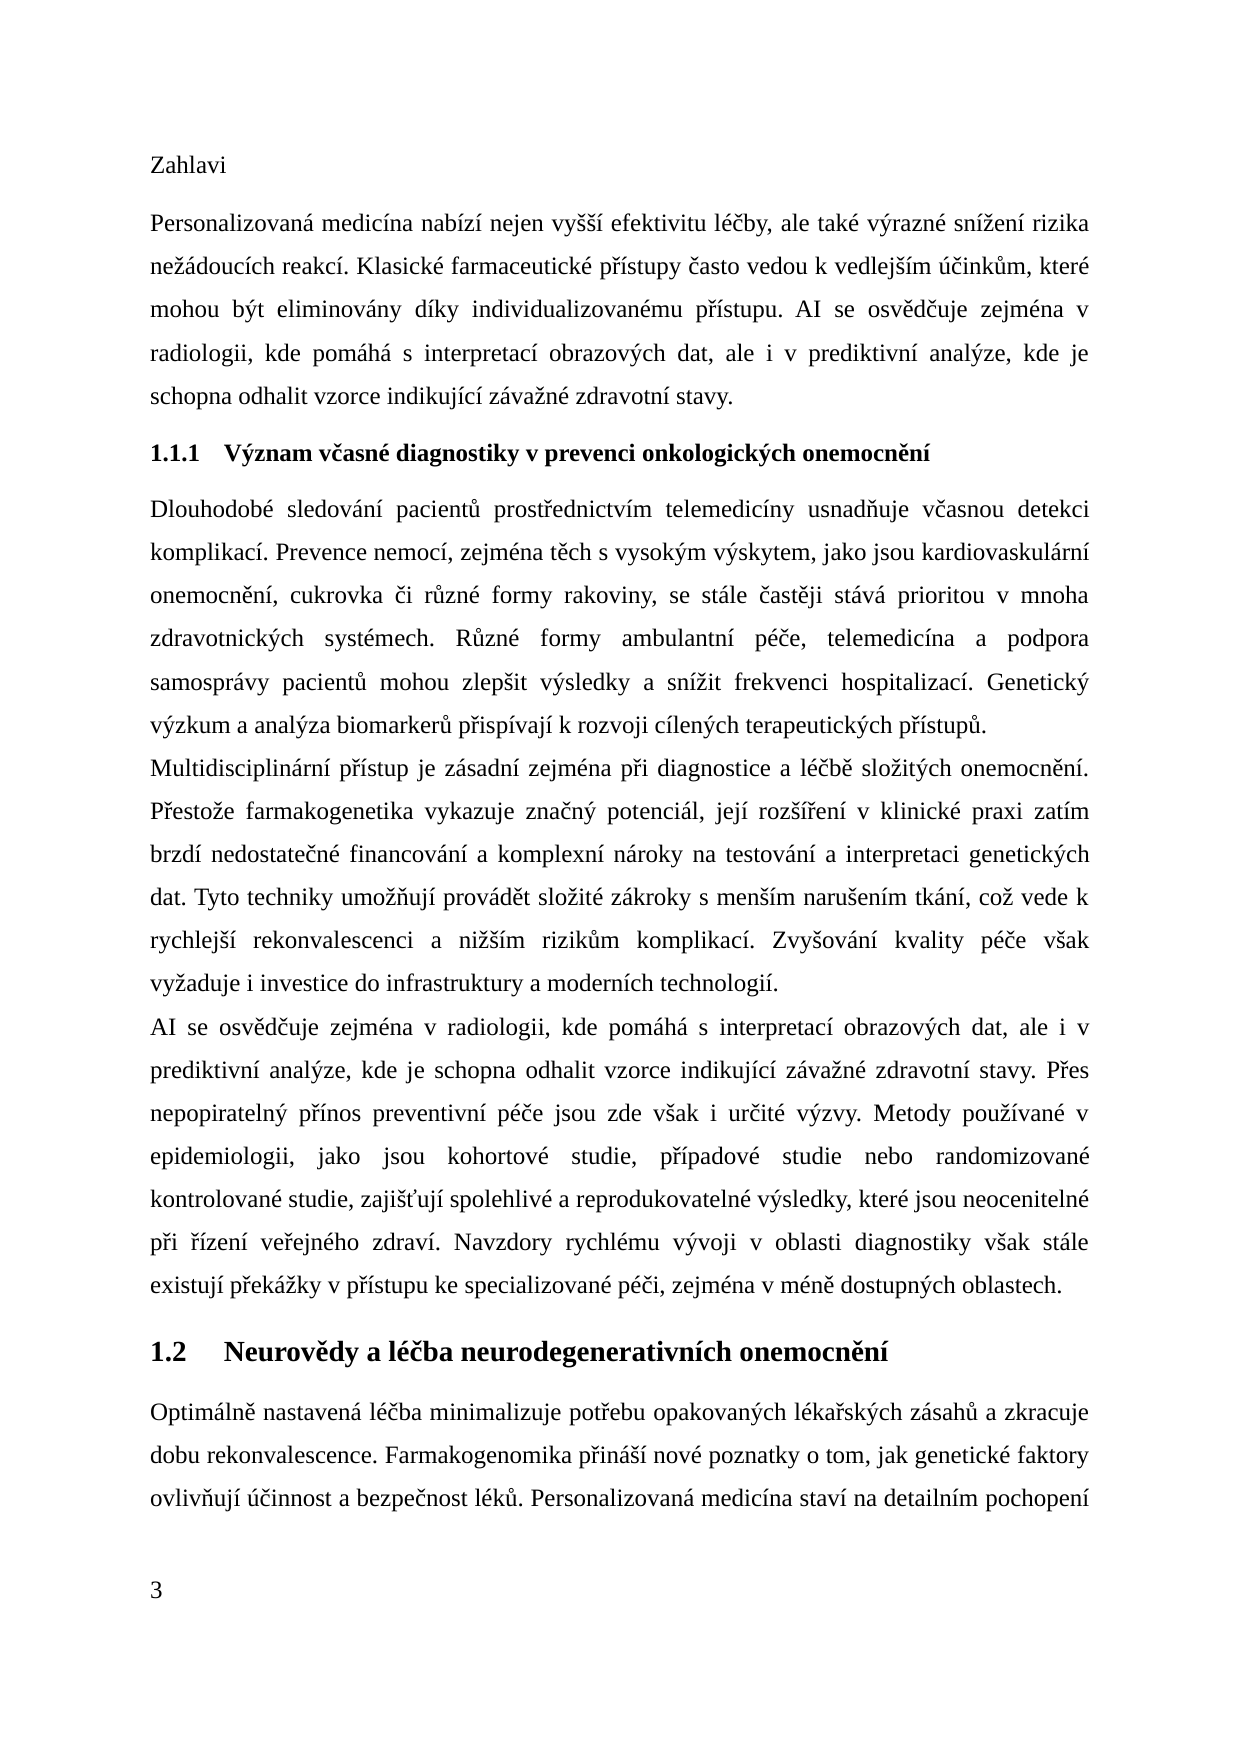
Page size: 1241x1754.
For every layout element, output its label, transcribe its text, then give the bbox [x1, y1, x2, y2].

text AI se osvědčuje zejména v radiologii, kde pomáhá s interpretací obrazových dat, ale i v prediktivní analýze, kde je schopna odhalit vzorce indikující závažné zdravotní stavy. Přes nepopiratelný přínos preventivní péče jsou zde však i určité výzvy. Metody používané v epidemiologii, jako jsou kohortové studie, případové studie nebo randomizované kontrolované studie, zajišťují spolehlivé a reprodukovatelné výsledky, které jsou neocenitelné při řízení veřejného zdraví. Navzdory rychlému vývoji v oblasti diagnostiky však stále existují překážky v přístupu ke specializované péči, zejména v méně dostupných oblastech. [150, 1012, 1090, 1299]
text Dlouhodobé sledování pacientů prostřednictvím telemedicíny usnadňuje včasnou detekci komplikací. Prevence nemocí, zejména těch s vysokým výskytem, jako jsou kardiovaskulární onemocnění, cukrovka či různé formy rakoviny, se stále častěji stává prioritou v mnoha zdravotnických systémech. Různé formy ambulantní péče, telemedicína a podpora samosprávy pacientů mohou zlepšit výsledky a snížit frekvenci hospitalizací. Genetický výzkum a analýza biomarkerů přispívají k rozvoji cílených terapeutických přístupů. [150, 494, 1090, 738]
text Multidisciplinární přístup je zásadní zejména při diagnostice a léčbě složitých onemocnění. Přestože farmakogenetika vykazuje značný potenciál, její rozšíření v klinické praxi zatím brzdí nedostatečné financování a komplexní nároky na testování a interpretaci genetických dat. Tyto techniky umožňují provádět složité zákroky s menším narušením tkání, což vede k rychlejší rekonvalescenci a nižším rizikům komplikací. Zvyšování kvality péče však vyžaduje i investice do infrastruktury a moderních technologií. [150, 753, 1090, 997]
text Personalizovaná medicína nabízí nejen vyšší efektivitu léčby, ale také výrazné snížení rizika nežádoucích reakcí. Klasické farmaceutické přístupy často vedou k vedlejším účinkům, které mohou být eliminovány díky individualizovanému přístupu. AI se osvědčuje zejména v radiologii, kde pomáhá s interpretací obrazových dat, ale i v prediktivní analýze, kde je schopna odhalit vzorce indikující závažné zdravotní stavy. [150, 208, 1090, 409]
subtitle Význam včasné diagnostiky v prevenci onkologických onemocnění [150, 438, 1090, 467]
text Optimálně nastavená léčba minimalizuje potřebu opakovaných lékařských zásahů a zkracuje dobu rekonvalescence. Farmakogenomika přináší nové poznatky o tom, jak genetické faktory ovlivňují účinnost a bezpečnost léků. Personalizovaná medicína staví na detailním pochopení [150, 1397, 1090, 1512]
subtitle Neurovědy a léčba neurodegenerativních onemocnění [150, 1334, 1090, 1368]
